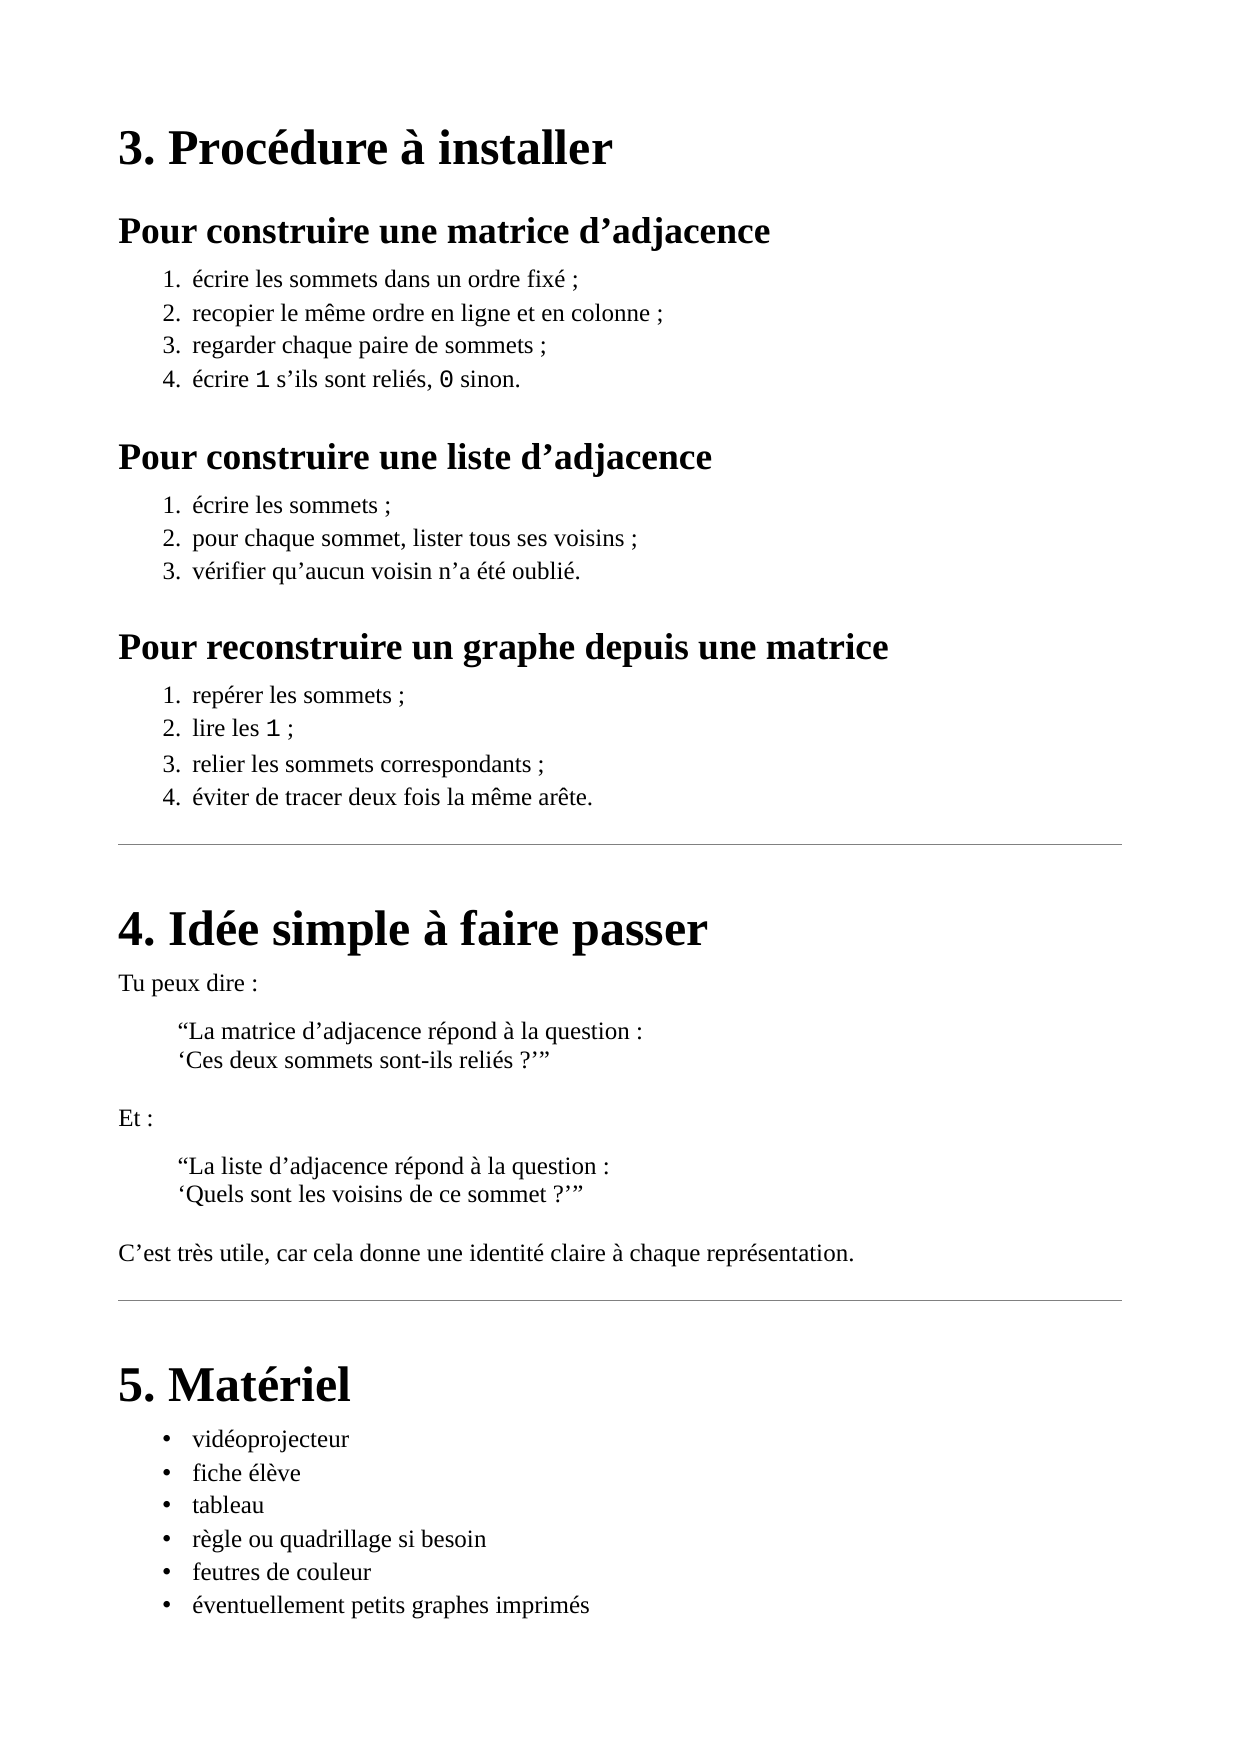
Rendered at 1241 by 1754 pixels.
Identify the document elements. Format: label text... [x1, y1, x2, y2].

text C’est très utile, car cela donne une identité claire à chaque représentation. [118, 1238, 1122, 1266]
list vérifier qu’aucun voisin n’a été oublié. [162, 556, 1122, 585]
text Tu peux dire : [118, 968, 1122, 997]
text “La liste d’adjacence répond à la question : ‘Quels sont les voisins de ce sommet ?’” [177, 1151, 1063, 1208]
subtitle Pour construire une matrice d’adjacence [118, 209, 1122, 252]
list fiche élève [162, 1458, 1122, 1486]
list vidéoprojecteur [162, 1424, 1122, 1453]
text “La matrice d’adjacence répond à la question : ‘Ces deux sommets sont-ils reliés ?’” [177, 1016, 1063, 1074]
subtitle Pour reconstruire un graphe depuis une matrice [118, 624, 1122, 668]
subtitle 3. Procédure à installer [118, 118, 1122, 176]
list écrire les sommets ; [162, 490, 1122, 519]
list pour chaque sommet, lister tous ses voisins ; [162, 523, 1122, 552]
list écrire 1 s’ils sont reliés, 0 sinon. [162, 364, 1122, 394]
list recopier le même ordre en ligne et en colonne ; [162, 298, 1122, 326]
list repérer les sommets ; [162, 680, 1122, 709]
list éventuellement petits graphes imprimés [162, 1590, 1122, 1618]
list règle ou quadrillage si besoin [162, 1524, 1122, 1552]
list lire les 1 ; [162, 713, 1122, 744]
list éviter de tracer deux fois la même arête. [162, 782, 1122, 810]
subtitle 4. Idée simple à faire passer [118, 898, 1122, 956]
list tableau [162, 1491, 1122, 1519]
subtitle 5. Matériel [118, 1354, 1122, 1412]
list relier les sommets correspondants ; [162, 749, 1122, 777]
subtitle Pour construire une liste d’adjacence [118, 434, 1122, 478]
text Et : [118, 1103, 1122, 1132]
list écrire les sommets dans un ordre fixé ; [162, 264, 1122, 293]
list regarder chaque paire de sommets ; [162, 331, 1122, 359]
list feutres de couleur [162, 1557, 1122, 1585]
